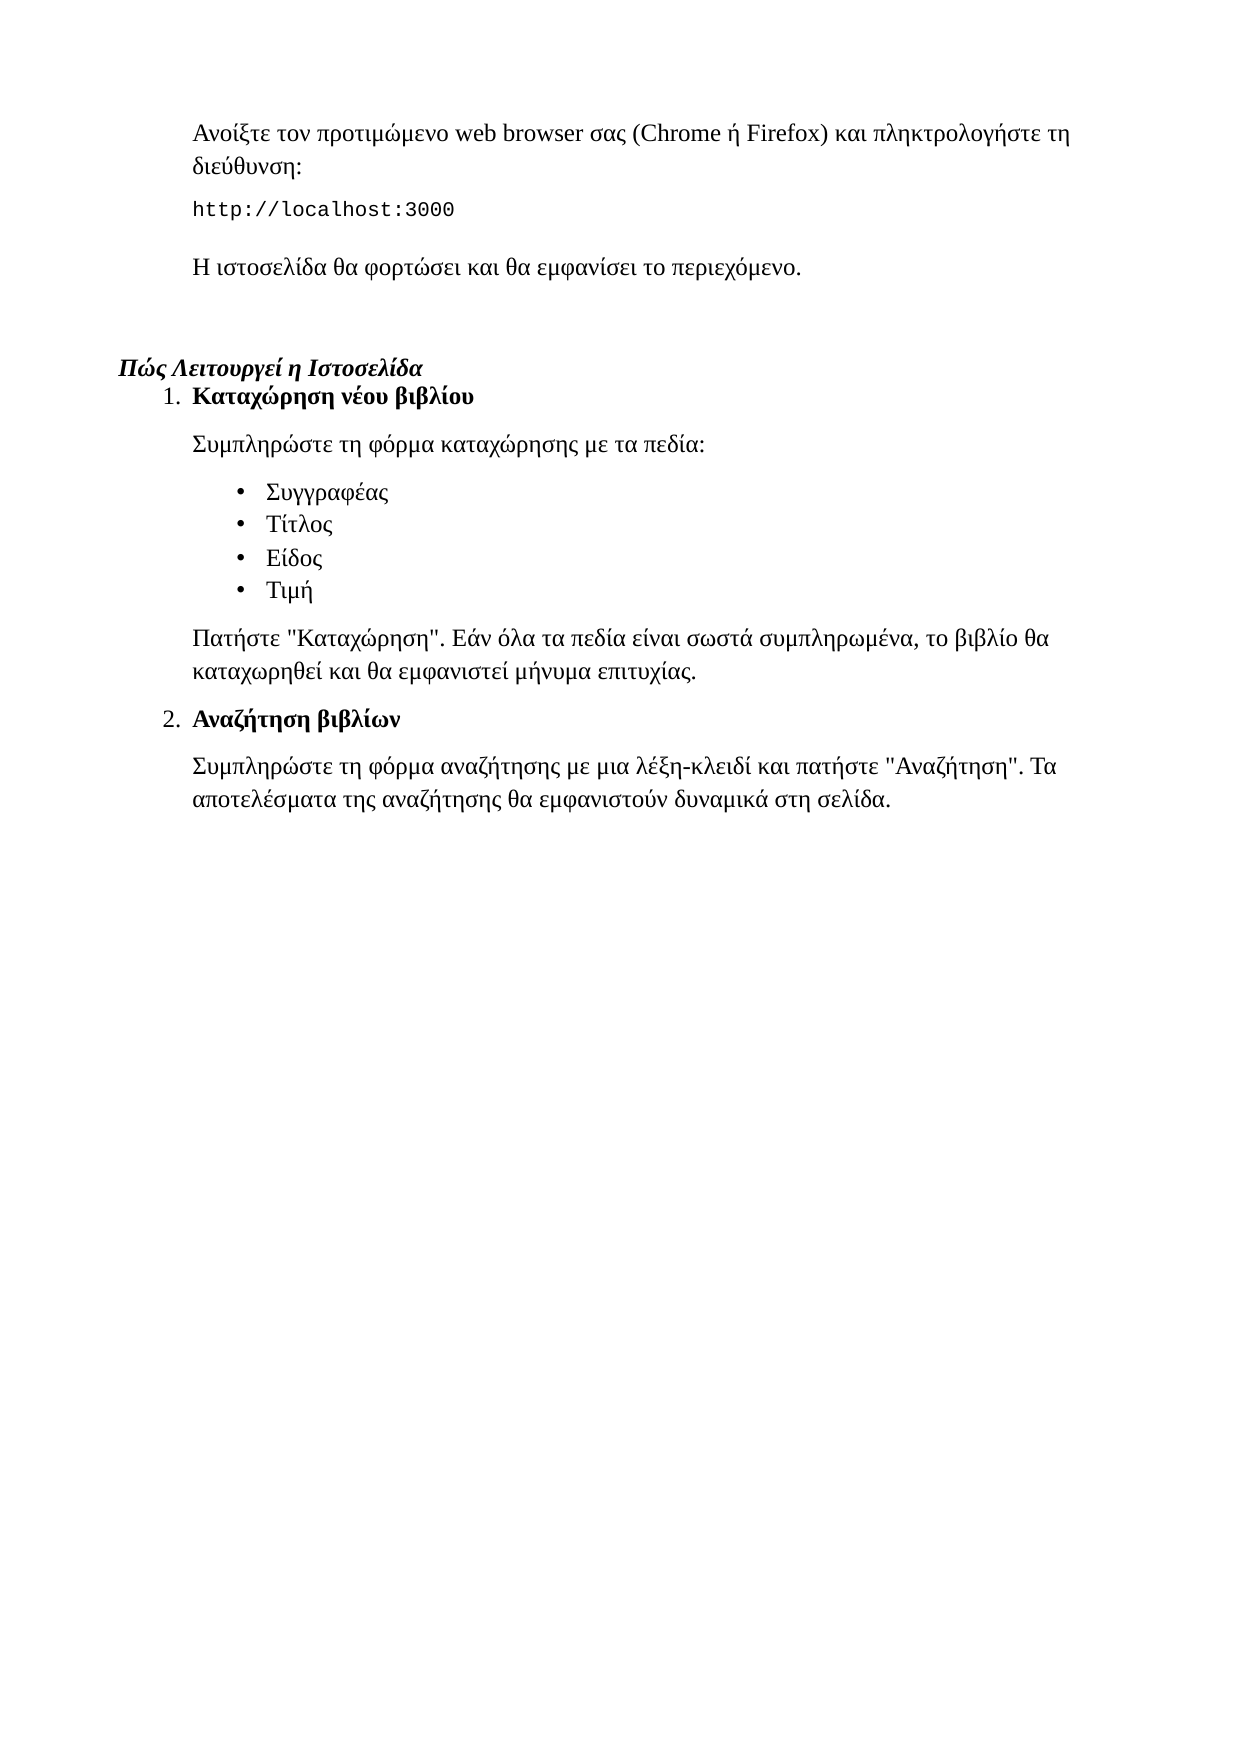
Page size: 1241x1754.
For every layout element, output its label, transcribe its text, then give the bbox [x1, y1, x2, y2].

list Αναζήτηση βιβλίων [162, 704, 1122, 733]
list http://localhost:3000 [162, 199, 1122, 222]
list Είδος [236, 543, 1122, 571]
list Συμπληρώστε τη φόρμα αναζήτησης με μια λέξη-κλειδί και πατήστε "Αναζήτηση". Τα αποτελέσματα της αναζήτησης θα εμφανιστούν δυναμικά στη σελίδα. [162, 751, 1122, 813]
list Συμπληρώστε τη φόρμα καταχώρησης με τα πεδία: [162, 429, 1122, 458]
list Συγγραφέας [236, 477, 1122, 505]
list Η ιστοσελίδα θα φορτώσει και θα εμφανίσει το περιεχόμενο. [162, 252, 1122, 281]
list Καταχώρηση νέου βιβλίου [162, 381, 1122, 410]
list Ανοίξτε τον προτιμώμενο web browser σας (Chrome ή Firefox) και πληκτρολογήστε τη διεύθυνση: [162, 118, 1122, 180]
text Πώς Λειτουργεί η Ιστοσελίδα [118, 353, 1122, 381]
list Τίτλος [236, 509, 1122, 538]
list Πατήστε "Καταχώρηση". Εάν όλα τα πεδία είναι σωστά συμπληρωμένα, το βιβλίο θα καταχωρηθεί και θα εμφανιστεί μήνυμα επιτυχίας. [162, 623, 1122, 685]
list Τιμή [236, 576, 1122, 604]
